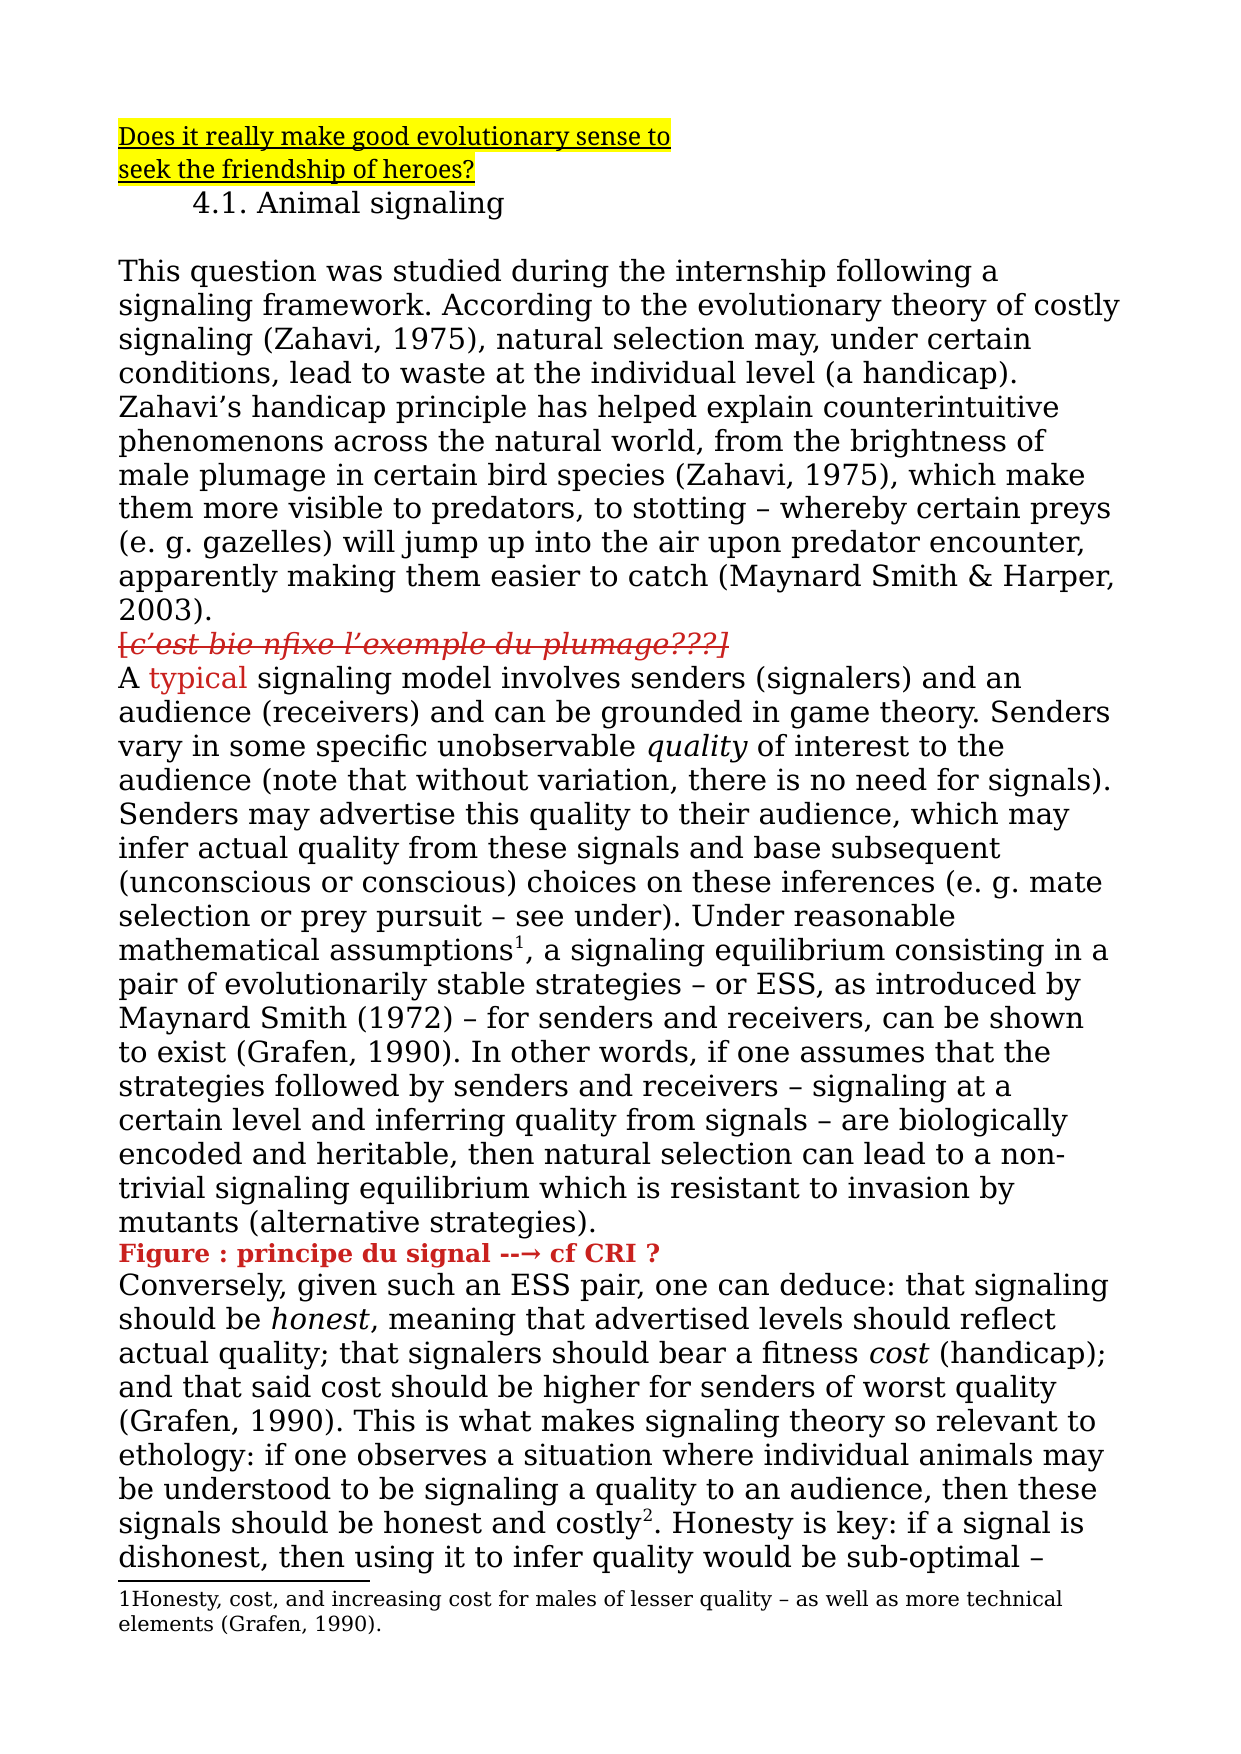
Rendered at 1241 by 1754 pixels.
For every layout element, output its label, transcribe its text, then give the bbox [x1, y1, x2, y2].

text Does it really make good evolutionary sense to [118, 118, 1122, 152]
text seek the friendship of heroes? [118, 152, 1122, 186]
text Conversely, given such an ESS pair, one can deduce: that signaling should be honest, meaning that advertised levels should reflect actual quality; that signalers should bear a fitness cost (handicap); and that said cost should be higher for senders of worst quality (Grafen, 1990). This is what makes signaling theory so relevant to ethology: if one observes a situation where individual animals may be understood to be signaling a quality to an audience, then these signals should be honest and costly. Honesty is key: if a signal is dishonest, then using it to infer quality would be sub-optimal – [118, 1268, 1122, 1574]
text Figure : principe du signal --→ cf CRI ? [118, 1239, 1122, 1268]
text A typical signaling model involves senders (signalers) and an audience (receivers) and can be grounded in game theory. Senders vary in some specific unobservable quality of interest to the audience (note that without variation, there is no need for signals). Senders may advertise this quality to their audience, which may infer actual quality from these signals and base subsequent (unconscious or conscious) choices on these inferences (e. g. mate selection or prey pursuit – see under). Under reasonable mathematical assumptions, a signaling equilibrium consisting in a pair of evolutionarily stable strategies – or ESS, as introduced by Maynard Smith (1972) – for senders and receivers, can be shown to exist (Grafen, 1990). In other words, if one assumes that the strategies followed by senders and receivers – signaling at a certain level and inferring quality from signals – are biologically encoded and heritable, then natural selection can lead to a non-trivial signaling equilibrium which is resistant to invasion by mutants (alternative strategies). [118, 662, 1122, 1239]
text [c’est bie nfixe l’exemple du plumage???] [118, 628, 1122, 662]
text This question was studied during the internship following a signaling framework. According to the evolutionary theory of costly signaling (Zahavi, 1975), natural selection may, under certain conditions, lead to waste at the individual level (a handicap). Zahavi’s handicap principle has helped explain counterintuitive phenomenons across the natural world, from the brightness of male plumage in certain bird species (Zahavi, 1975), which make them more visible to predators, to stotting – whereby certain preys (e. g. gazelles) will jump up into the air upon predator encounter, apparently making them easier to catch (Maynard Smith & Harper, 2003). [118, 220, 1122, 628]
text 4.1. Animal signaling [118, 186, 1122, 220]
text Honesty, cost, and increasing cost for males of lesser quality – as well as more technical elements (Grafen, 1990). [118, 1587, 1122, 1636]
